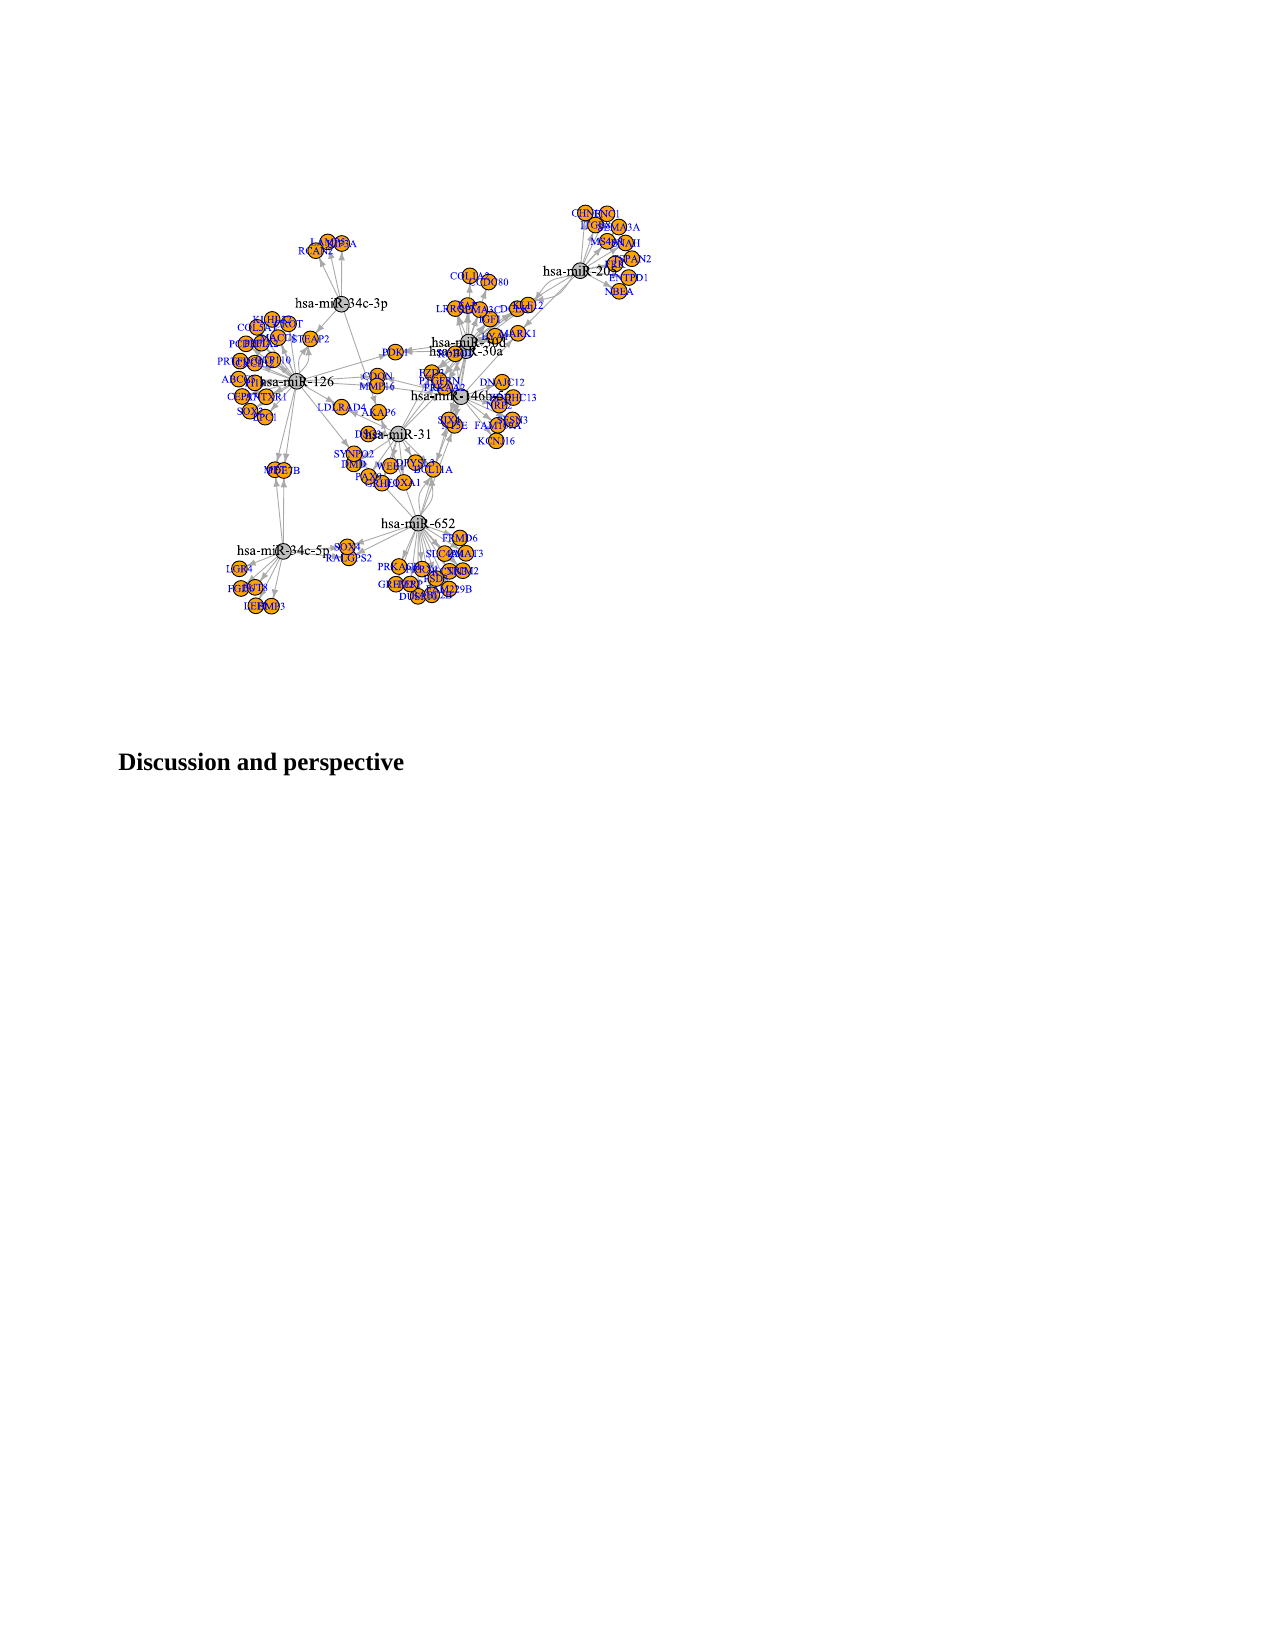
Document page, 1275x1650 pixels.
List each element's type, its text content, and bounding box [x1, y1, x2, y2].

text Discussion and perspective [118, 747, 1157, 776]
